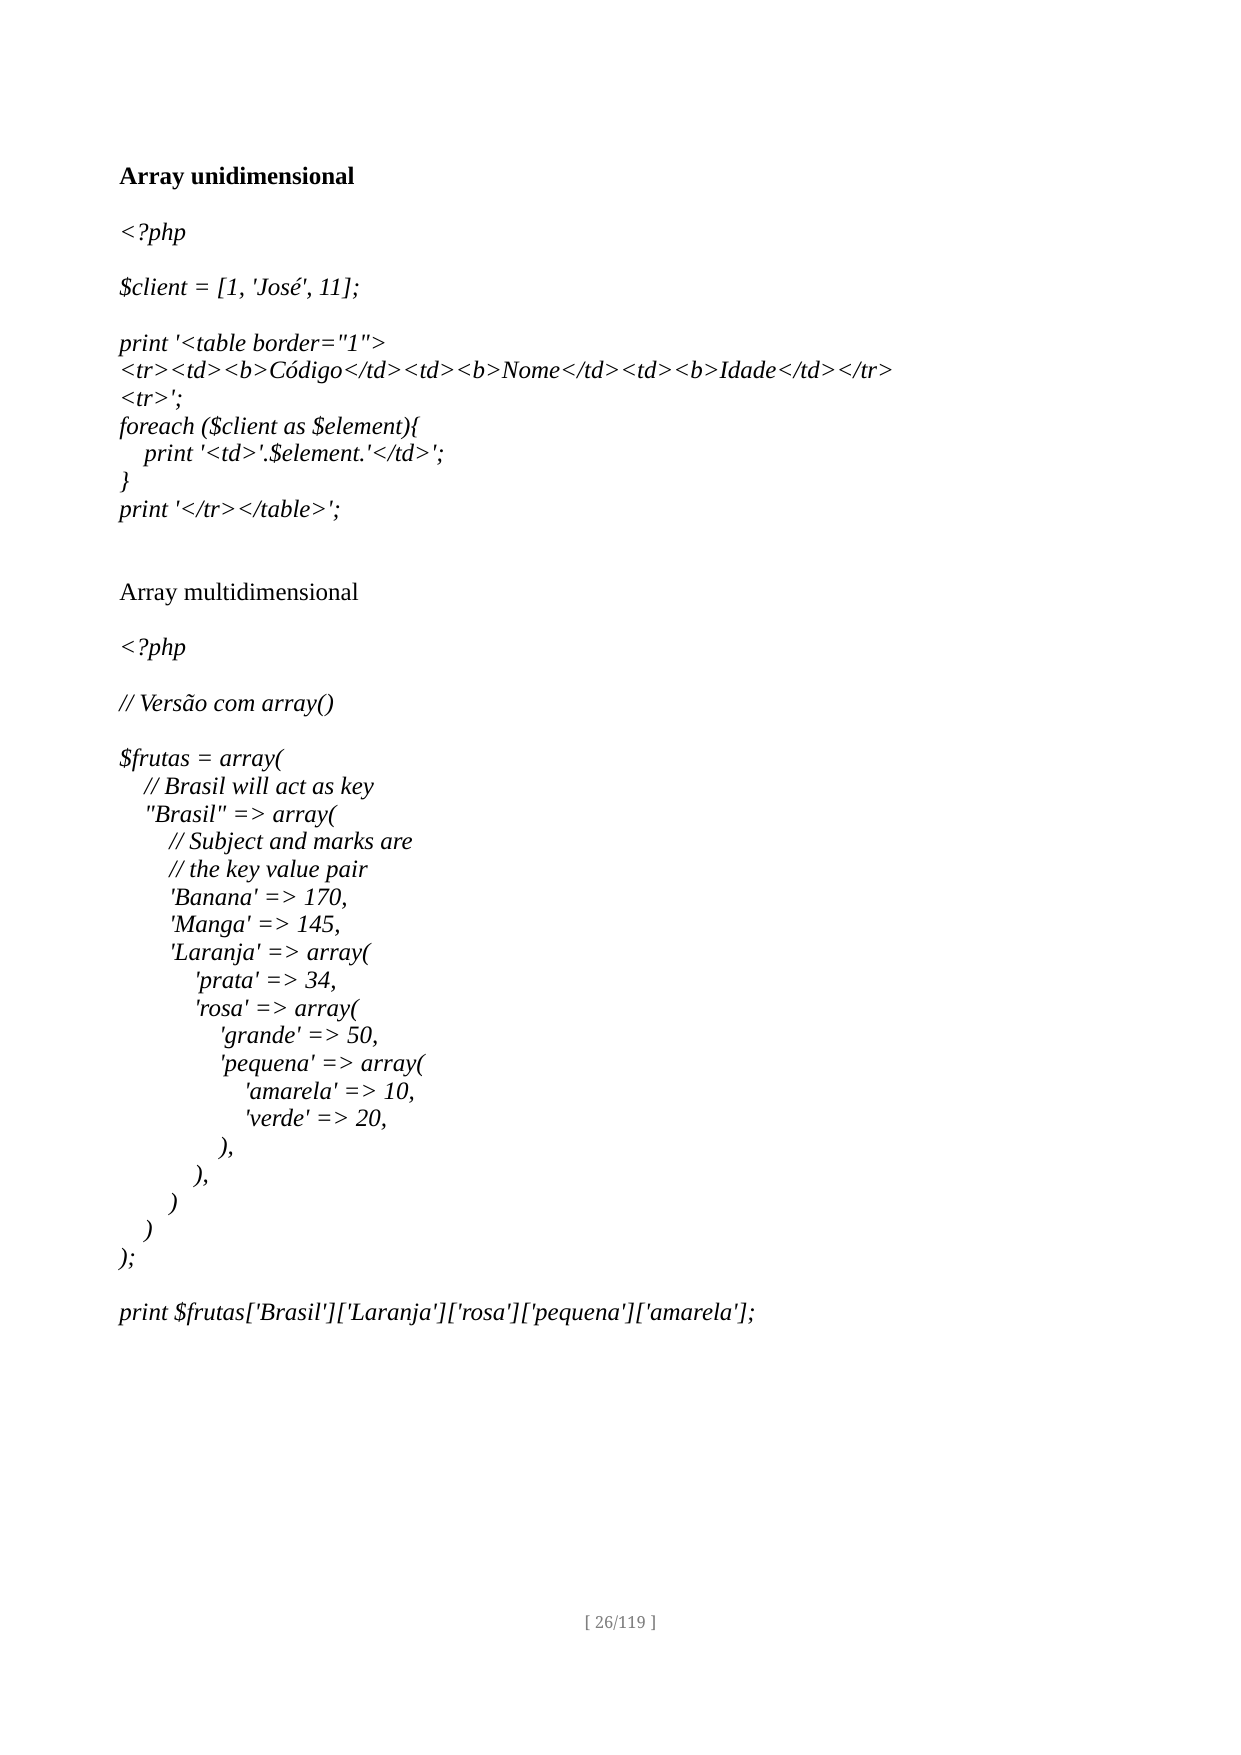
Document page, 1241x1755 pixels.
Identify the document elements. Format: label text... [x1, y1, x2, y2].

text "Brasil" => array( [113, 800, 1128, 827]
text ); [113, 1243, 1128, 1271]
text 'verde' => 20, [113, 1104, 1128, 1132]
text } [113, 467, 1128, 495]
text print $frutas['Brasil']['Laranja']['rosa']['pequena']['amarela']; [113, 1298, 1128, 1326]
text ), [113, 1132, 1128, 1160]
text // Subject and marks are [113, 827, 1128, 855]
text // Brasil will act as key [113, 772, 1128, 800]
text <?php [113, 218, 1128, 246]
text <tr><td><b>Código</td><td><b>Nome</td><td><b>Idade</td></tr> [113, 356, 1128, 384]
text 'Manga' => 145, [113, 911, 1128, 938]
text <?php [113, 633, 1128, 661]
text 'amarela' => 10, [113, 1077, 1128, 1104]
text // the key value pair [113, 855, 1128, 883]
text $frutas = array( [113, 744, 1128, 772]
text ), [113, 1160, 1128, 1188]
text print '<td>'.$element.'</td>'; [113, 439, 1128, 467]
text Array multidimensional [113, 578, 1128, 606]
text 'Laranja' => array( [113, 938, 1128, 966]
text ) [113, 1215, 1128, 1243]
text 'Banana' => 170, [113, 883, 1128, 911]
text <tr>'; [113, 384, 1128, 412]
text $client = [1, 'José', 11]; [113, 273, 1128, 301]
text 'prata' => 34, [113, 966, 1128, 994]
text 'pequena' => array( [113, 1049, 1128, 1077]
text print '<table border="1"> [113, 329, 1128, 356]
text 'rosa' => array( [113, 994, 1128, 1021]
text foreach ($client as $element){ [113, 412, 1128, 439]
text // Versão com array() [113, 689, 1128, 717]
text ) [113, 1188, 1128, 1215]
text print '</tr></table>'; [113, 495, 1128, 523]
text Array unidimensional [113, 156, 1128, 190]
text 'grande' => 50, [113, 1021, 1128, 1049]
